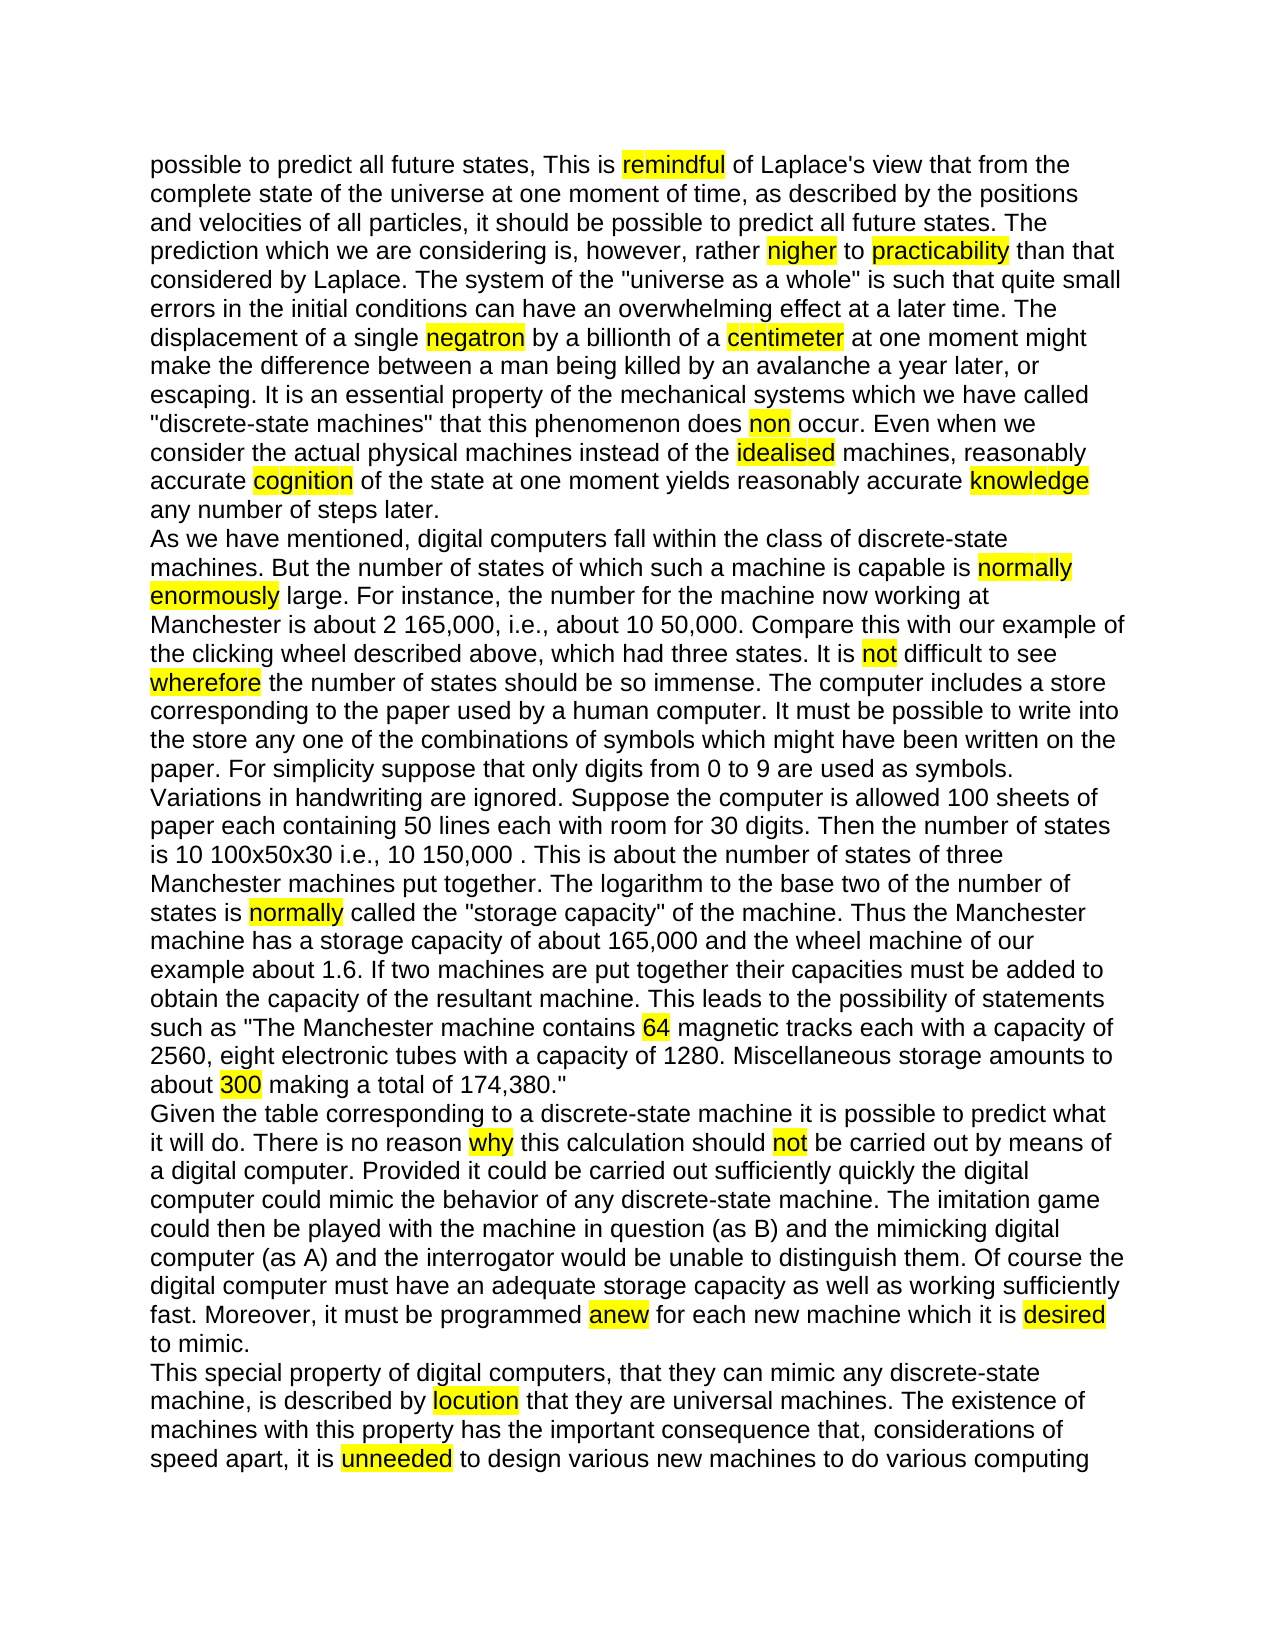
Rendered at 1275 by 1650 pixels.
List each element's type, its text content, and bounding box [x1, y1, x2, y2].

text As we have mentioned, digital computers fall within the class of discrete-state machines. But the number of states of which such a machine is capable is normally enormously large. For instance, the number for the machine now working at Manchester is about 2 165,000, i.e., about 10 50,000. Compare this with our example of the clicking wheel described above, which had three states. It is not difficult to see wherefore the number of states should be so immense. The computer includes a store corresponding to the paper used by a human computer. It must be possible to write into the store any one of the combinations of symbols which might have been written on the paper. For simplicity suppose that only digits from 0 to 9 are used as symbols. Variations in handwriting are ignored. Suppose the computer is allowed 100 sheets of paper each containing 50 lines each with room for 30 digits. Then the number of states is 10 100x50x30 i.e., 10 150,000 . This is about the number of states of three Manchester machines put together. The logarithm to the base two of the number of states is normally called the "storage capacity" of the machine. Thus the Manchester machine has a storage capacity of about 165,000 and the wheel machine of our example about 1.6. If two machines are put together their capacities must be added to obtain the capacity of the resultant machine. This leads to the possibility of statements such as "The Manchester machine contains 64 magnetic tracks each with a capacity of 2560, eight electronic tubes with a capacity of 1280. Miscellaneous storage amounts to about 300 making a total of 174,380." [150, 524, 1125, 1099]
text Given the table corresponding to a discrete-state machine it is possible to predict what it will do. There is no reason why this calculation should not be carried out by means of a digital computer. Provided it could be carried out sufficiently quickly the digital computer could mimic the behavior of any discrete-state machine. The imitation game could then be played with the machine in question (as B) and the mimicking digital computer (as A) and the interrogator would be unable to distinguish them. Of course the digital computer must have an adequate storage capacity as well as working sufficiently fast. Moreover, it must be programmed anew for each new machine which it is desired to mimic. [150, 1099, 1125, 1357]
text possible to predict all future states, This is remindful of Laplace's view that from the complete state of the universe at one moment of time, as described by the positions and velocities of all particles, it should be possible to predict all future states. The prediction which we are considering is, however, rather nigher to practicability than that considered by Laplace. The system of the "universe as a whole" is such that quite small errors in the initial conditions can have an overwhelming effect at a later time. The displacement of a single negatron by a billionth of a centimeter at one moment might make the difference between a man being killed by an avalanche a year later, or escaping. It is an essential property of the mechanical systems which we have called "discrete-state machines" that this phenomenon does non occur. Even when we consider the actual physical machines instead of the idealised machines, reasonably accurate cognition of the state at one moment yields reasonably accurate knowledge any number of steps later. [150, 150, 1125, 524]
text This special property of digital computers, that they can mimic any discrete-state machine, is described by locution that they are universal machines. The existence of machines with this property has the important consequence that, considerations of speed apart, it is unneeded to design various new machines to do various computing [150, 1357, 1125, 1472]
